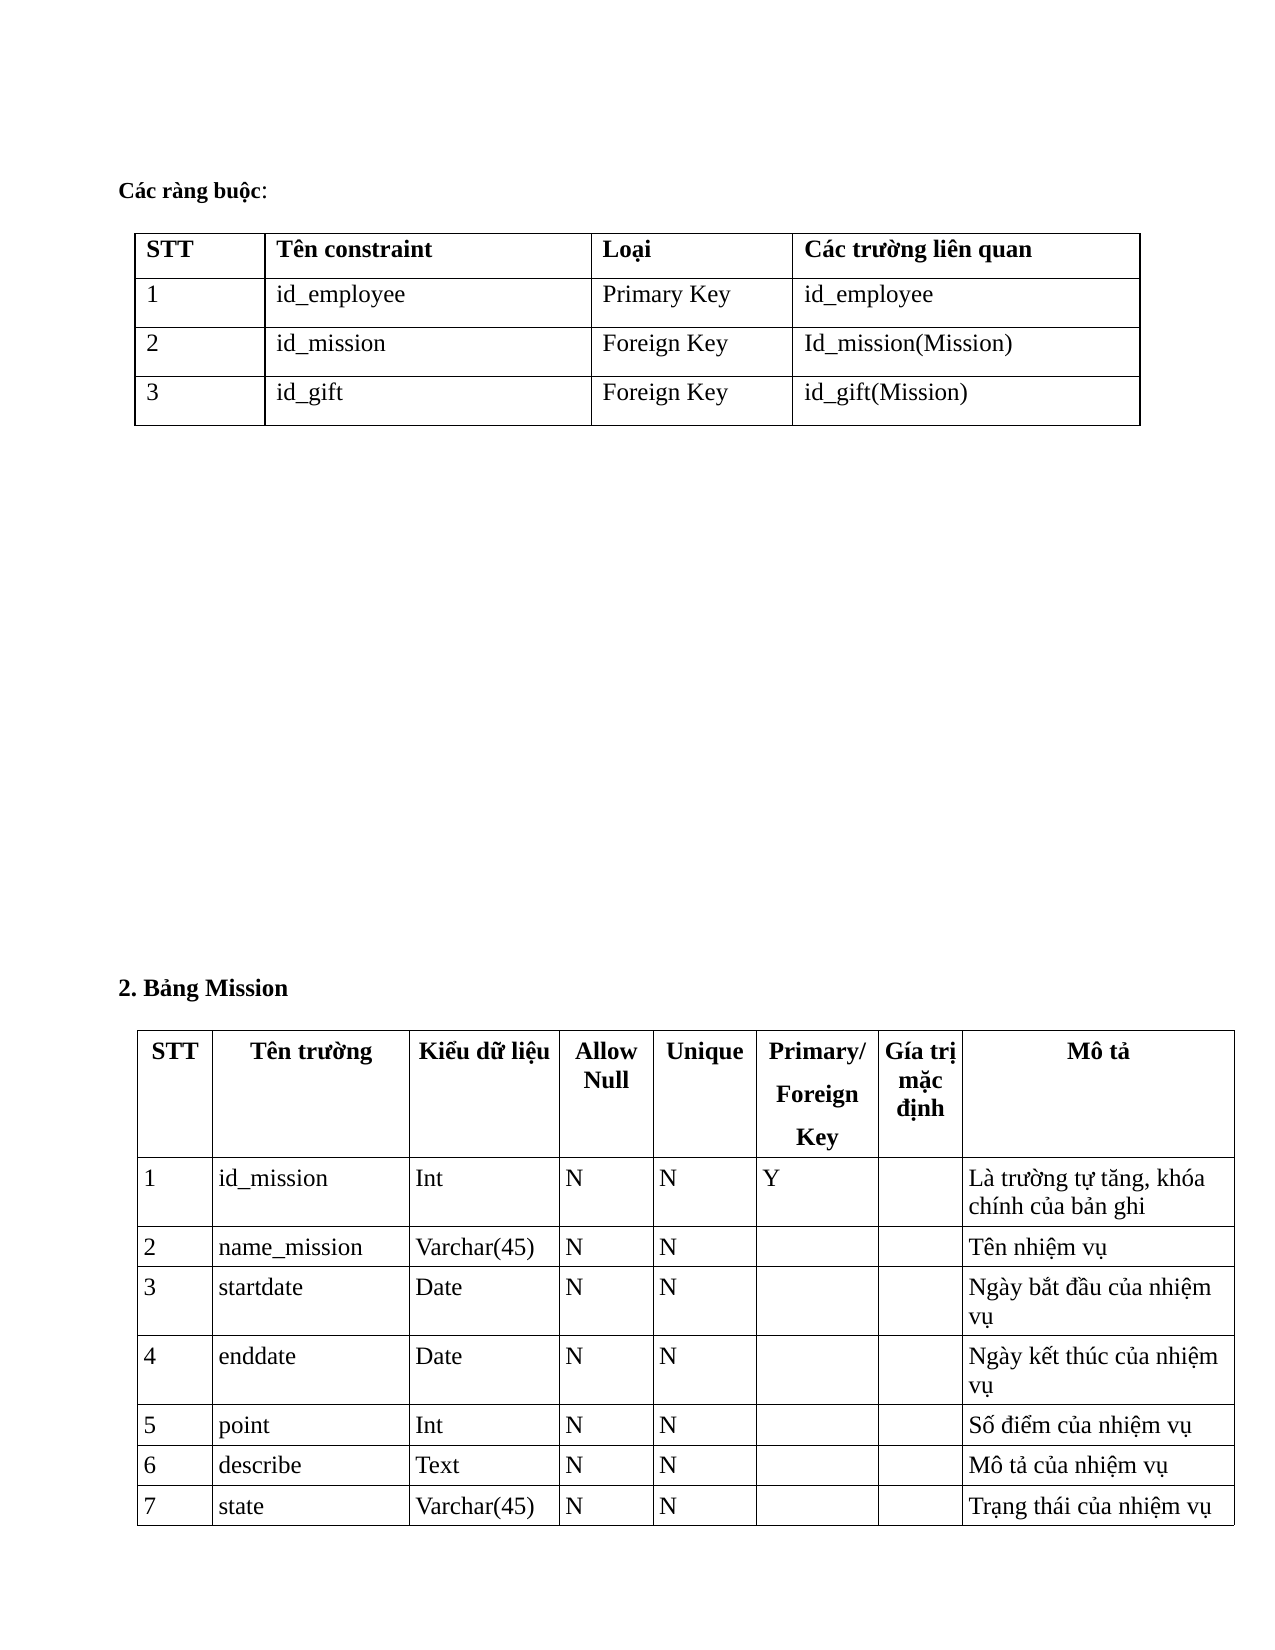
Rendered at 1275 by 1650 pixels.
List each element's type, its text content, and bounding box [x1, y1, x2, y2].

table_cell Y [757, 1158, 878, 1226]
table_cell Tên nhiệm vụ [963, 1227, 1234, 1266]
table_cell Trạng thái của nhiệm vụ [963, 1486, 1234, 1525]
table_header Kiểu dữ liệu [410, 1031, 559, 1157]
table_cell id_employee [266, 279, 591, 327]
table_cell N [654, 1227, 756, 1266]
table_cell N [654, 1158, 756, 1226]
table_cell state [213, 1486, 409, 1525]
table_cell 3 [136, 377, 264, 425]
table_cell Mô tả của nhiệm vụ [963, 1446, 1234, 1485]
table_cell [757, 1486, 878, 1525]
table_cell N [560, 1267, 653, 1335]
table_cell 2 [136, 328, 264, 376]
table_cell Foreign Key [592, 328, 792, 376]
table_header Loại [592, 234, 792, 278]
table_cell 5 [138, 1405, 212, 1444]
table_cell 3 [138, 1267, 212, 1335]
table_cell N [654, 1405, 756, 1444]
table_header STT [138, 1031, 212, 1157]
table_cell 6 [138, 1446, 212, 1485]
table_cell [879, 1486, 962, 1525]
table_cell [757, 1267, 878, 1335]
table_cell startdate [213, 1267, 409, 1335]
table_cell id_employee [793, 279, 1139, 327]
table_cell N [560, 1486, 653, 1525]
table_cell Foreign Key [592, 377, 792, 425]
table_cell N [560, 1446, 653, 1485]
table_cell 2 [138, 1227, 212, 1266]
table_header Mô tả [963, 1031, 1234, 1157]
table_cell Là trường tự tăng, khóa chính của bản ghi [963, 1158, 1234, 1226]
table_cell N [654, 1486, 756, 1525]
table_cell [879, 1158, 962, 1226]
table_cell id_gift(Mission) [793, 377, 1139, 425]
text Các ràng buộc: [118, 176, 1157, 204]
table_cell N [654, 1336, 756, 1404]
table_cell Ngày bắt đầu của nhiệm vụ [963, 1267, 1234, 1335]
table_cell [757, 1405, 878, 1444]
table_cell Text [410, 1446, 559, 1485]
table_header Unique [654, 1031, 756, 1157]
table_cell id_mission [266, 328, 591, 376]
table_cell [879, 1405, 962, 1444]
table_cell [879, 1267, 962, 1335]
table_cell N [560, 1158, 653, 1226]
table_cell N [654, 1267, 756, 1335]
table_cell [879, 1336, 962, 1404]
table_cell name_mission [213, 1227, 409, 1266]
table_cell 1 [138, 1158, 212, 1226]
table_cell 1 [136, 279, 264, 327]
table_cell N [560, 1227, 653, 1266]
table_cell point [213, 1405, 409, 1444]
table_cell N [560, 1405, 653, 1444]
table_cell N [654, 1446, 756, 1485]
table_cell Varchar(45) [410, 1486, 559, 1525]
table_cell [879, 1446, 962, 1485]
table_cell Date [410, 1336, 559, 1404]
table_header Tên constraint [266, 234, 591, 278]
table_cell Số điểm của nhiệm vụ [963, 1405, 1234, 1444]
table_header STT [136, 234, 264, 278]
table_cell N [560, 1336, 653, 1404]
table_cell [757, 1446, 878, 1485]
table_cell id_mission [213, 1158, 409, 1226]
table_header Allow Null [560, 1031, 653, 1157]
table_cell describe [213, 1446, 409, 1485]
table_cell Int [410, 1405, 559, 1444]
table_cell Date [410, 1267, 559, 1335]
table_header Primary/Foreign Key [757, 1031, 878, 1157]
table_cell Varchar(45) [410, 1227, 559, 1266]
table_header Tên trường [213, 1031, 409, 1157]
table_header Các trường liên quan [793, 234, 1139, 278]
table_cell [757, 1227, 878, 1266]
table_cell Primary Key [592, 279, 792, 327]
table_cell 7 [138, 1486, 212, 1525]
table_cell enddate [213, 1336, 409, 1404]
table_cell id_gift [266, 377, 591, 425]
table_cell 4 [138, 1336, 212, 1404]
table_cell Ngày kết thúc của nhiệm vụ [963, 1336, 1234, 1404]
text 2. Bảng Mission [118, 973, 1157, 1001]
table_cell [879, 1227, 962, 1266]
table_cell Int [410, 1158, 559, 1226]
table_cell Id_mission(Mission) [793, 328, 1139, 376]
table_header Gía trị mặc định [879, 1031, 962, 1157]
table_cell [757, 1336, 878, 1404]
